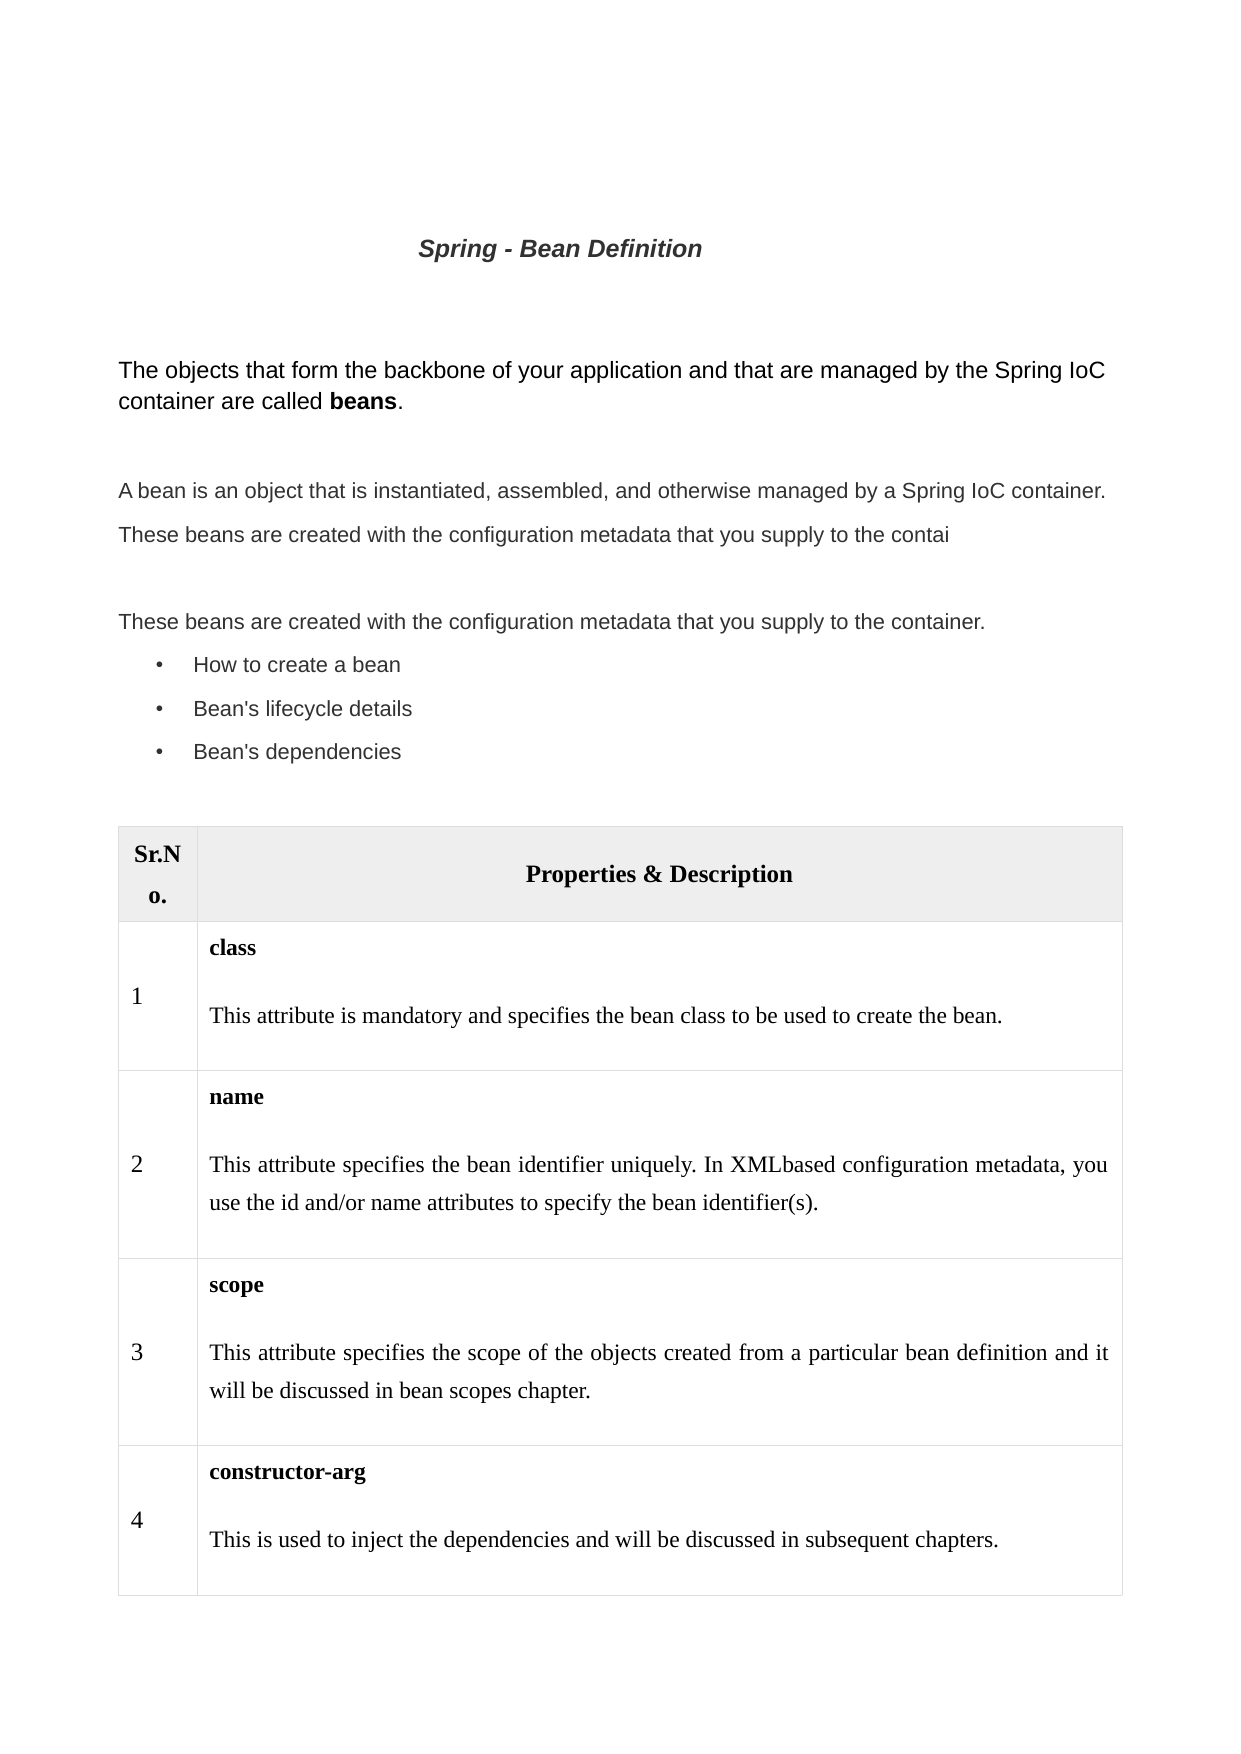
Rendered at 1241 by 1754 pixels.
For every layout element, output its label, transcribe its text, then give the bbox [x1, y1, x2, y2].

list Bean's dependencies [156, 739, 1122, 764]
table_cell constructor-arg This is used to inject the dependencies and will be discussed in subsequent chapters. [198, 1446, 1122, 1594]
text A bean is an object that is instantiated, assembled, and otherwise managed by a Spring IoC container. [118, 478, 1122, 503]
list Bean's lifecycle details [156, 696, 1122, 721]
text The objects that form the backbone of your application and that are managed by the Spring IoC container are called beans. [118, 356, 1122, 414]
list How to create a bean [156, 652, 1122, 677]
text These beans are created with the configuration metadata that you supply to the contai [118, 522, 1122, 547]
table_header Sr.No. [119, 827, 197, 921]
table_cell name This attribute specifies the bean identifier uniquely. In XMLbased configuration metadata, you use the id and/or name attributes to specify the bean identifier(s). [198, 1071, 1122, 1258]
table_header Properties & Description [198, 827, 1122, 921]
text These beans are created with the configuration metadata that you supply to the container. [118, 609, 1122, 634]
table_cell 2 [119, 1071, 197, 1258]
table_cell 3 [119, 1259, 197, 1445]
table_cell class This attribute is mandatory and specifies the bean class to be used to create the bean. [198, 922, 1122, 1070]
table_cell scope This attribute specifies the scope of the objects created from a particular bean definition and it will be discussed in bean scopes chapter. [198, 1259, 1122, 1445]
table_cell 4 [119, 1446, 197, 1594]
subtitle Spring - Bean Definition [418, 234, 1122, 263]
table_cell 1 [119, 922, 197, 1070]
